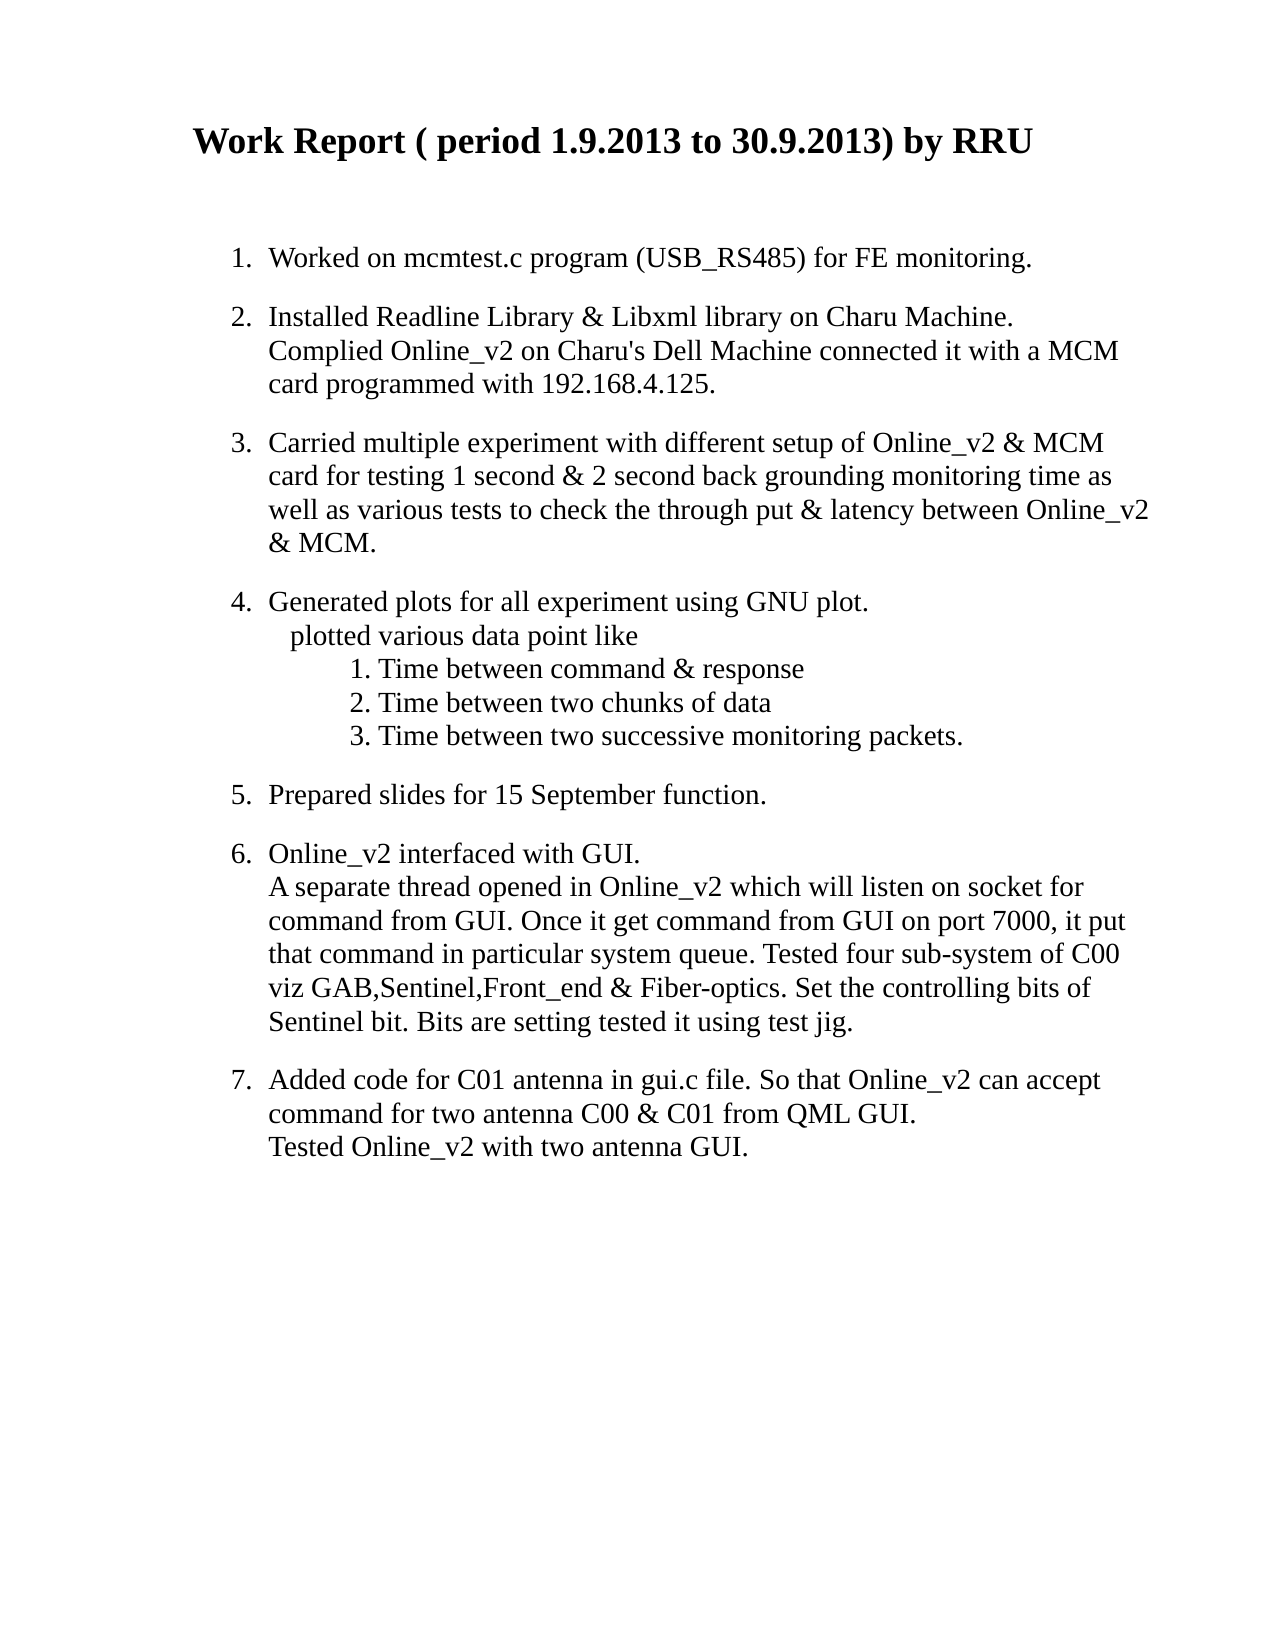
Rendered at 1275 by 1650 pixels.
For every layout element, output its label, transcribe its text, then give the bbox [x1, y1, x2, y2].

list 3. Time between two successive monitoring packets. [231, 718, 1157, 752]
text Work Report ( period 1.9.2013 to 30.9.2013) by RRU [118, 118, 1157, 161]
list Tested Online_v2 with two antenna GUI. [231, 1129, 1157, 1163]
list A separate thread opened in Online_v2 which will listen on socket for command from GUI. Once it get command from GUI on port 7000, it put that command in particular system queue. Tested four sub-system of C00 viz GAB,Sentinel,Front_end & Fiber-optics. Set the controlling bits of Sentinel bit. Bits are setting tested it using test jig. [231, 869, 1157, 1037]
list 1. Time between command & response [231, 651, 1157, 685]
list Prepared slides for 15 September function. [231, 777, 1157, 811]
list Complied Online_v2 on Charu's Dell Machine connected it with a MCM card programmed with 192.168.4.125. [231, 333, 1157, 400]
list Carried multiple experiment with different setup of Online_v2 & MCM card for testing 1 second & 2 second back grounding monitoring time as well as various tests to check the through put & latency between Online_v2 & MCM. [231, 425, 1157, 559]
list Generated plots for all experiment using GNU plot. [231, 584, 1157, 618]
list Worked on mcmtest.c program (USB_RS485) for FE monitoring. [231, 240, 1157, 274]
list Installed Readline Library & Libxml library on Charu Machine. [231, 299, 1157, 333]
list plotted various data point like [231, 618, 1157, 651]
list Online_v2 interfaced with GUI. [231, 836, 1157, 869]
list 2. Time between two chunks of data [231, 685, 1157, 718]
list Added code for C01 antenna in gui.c file. So that Online_v2 can accept command for two antenna C00 & C01 from QML GUI. [231, 1062, 1157, 1129]
